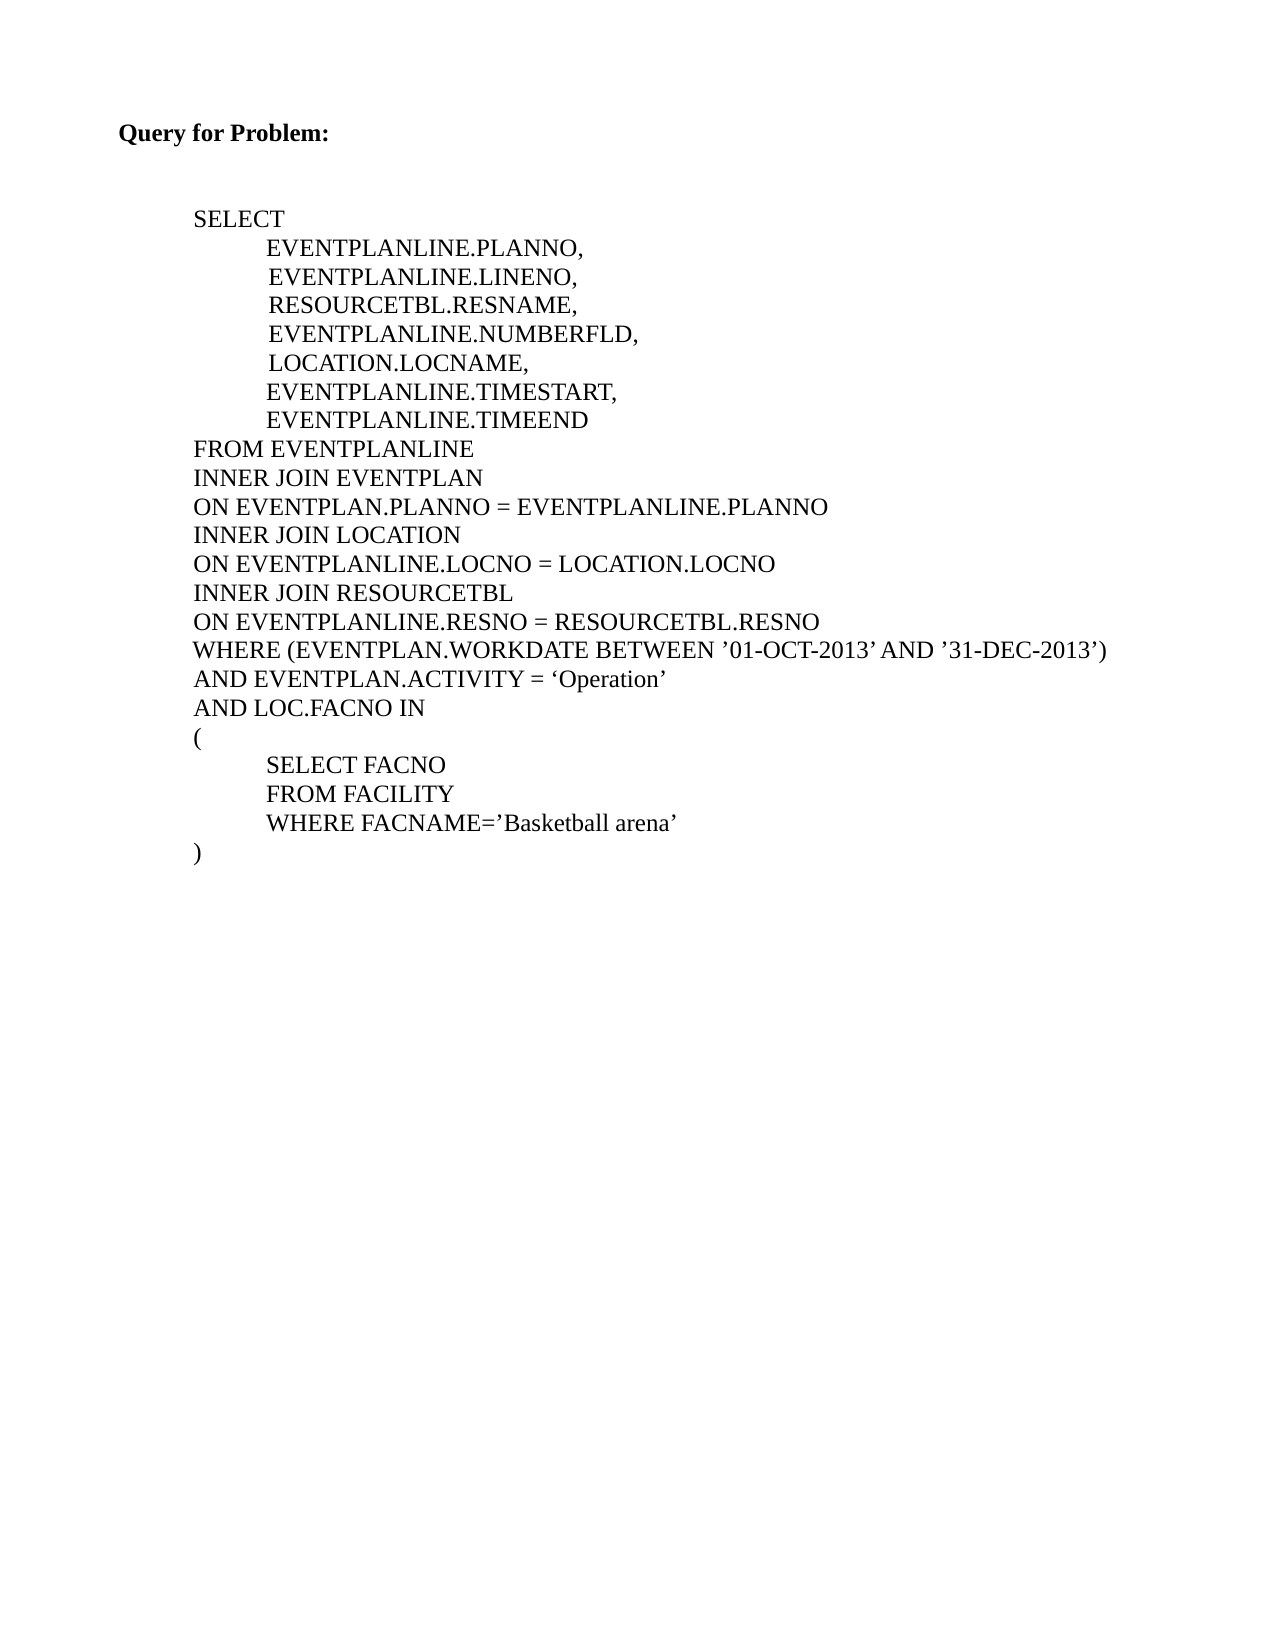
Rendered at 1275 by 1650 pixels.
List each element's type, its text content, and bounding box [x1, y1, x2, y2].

text FROM FACILITY [118, 779, 1157, 808]
text EVENTPLANLINE.NUMBERFLD, [193, 319, 1157, 348]
text EVENTPLANLINE.PLANNO, [118, 233, 1157, 262]
text ON EVENTPLANLINE.LOCNO = LOCATION.LOCNO [118, 549, 1157, 578]
text ) [118, 837, 1157, 866]
text EVENTPLANLINE.LINENO, [193, 262, 1157, 291]
text EVENTPLANLINE.TIMESTART, [118, 377, 1157, 406]
text ( [118, 722, 1157, 751]
text AND EVENTPLAN.ACTIVITY = ‘Operation’ [118, 664, 1157, 693]
text SELECT FACNO [118, 751, 1157, 779]
text ON EVENTPLANLINE.RESNO = RESOURCETBL.RESNO WHERE (EVENTPLAN.WORKDATE BETWEEN ’01-OCT-2013’ AND ’31-DEC-2013’) [118, 607, 1157, 664]
text EVENTPLANLINE.TIMEEND [118, 406, 1157, 434]
text FROM EVENTPLANLINE [118, 434, 1157, 463]
text INNER JOIN RESOURCETBL [118, 578, 1157, 607]
text RESOURCETBL.RESNAME, [193, 291, 1157, 319]
text INNER JOIN EVENTPLAN [118, 463, 1157, 492]
text SELECT [118, 204, 1157, 233]
text LOCATION.LOCNAME, [193, 348, 1157, 377]
text INNER JOIN LOCATION [118, 521, 1157, 549]
text ON EVENTPLAN.PLANNO = EVENTPLANLINE.PLANNO [118, 492, 1157, 521]
text Query for Problem: [118, 118, 1157, 147]
text AND LOC.FACNO IN [118, 693, 1157, 722]
text WHERE FACNAME=’Basketball arena’ [118, 808, 1157, 837]
